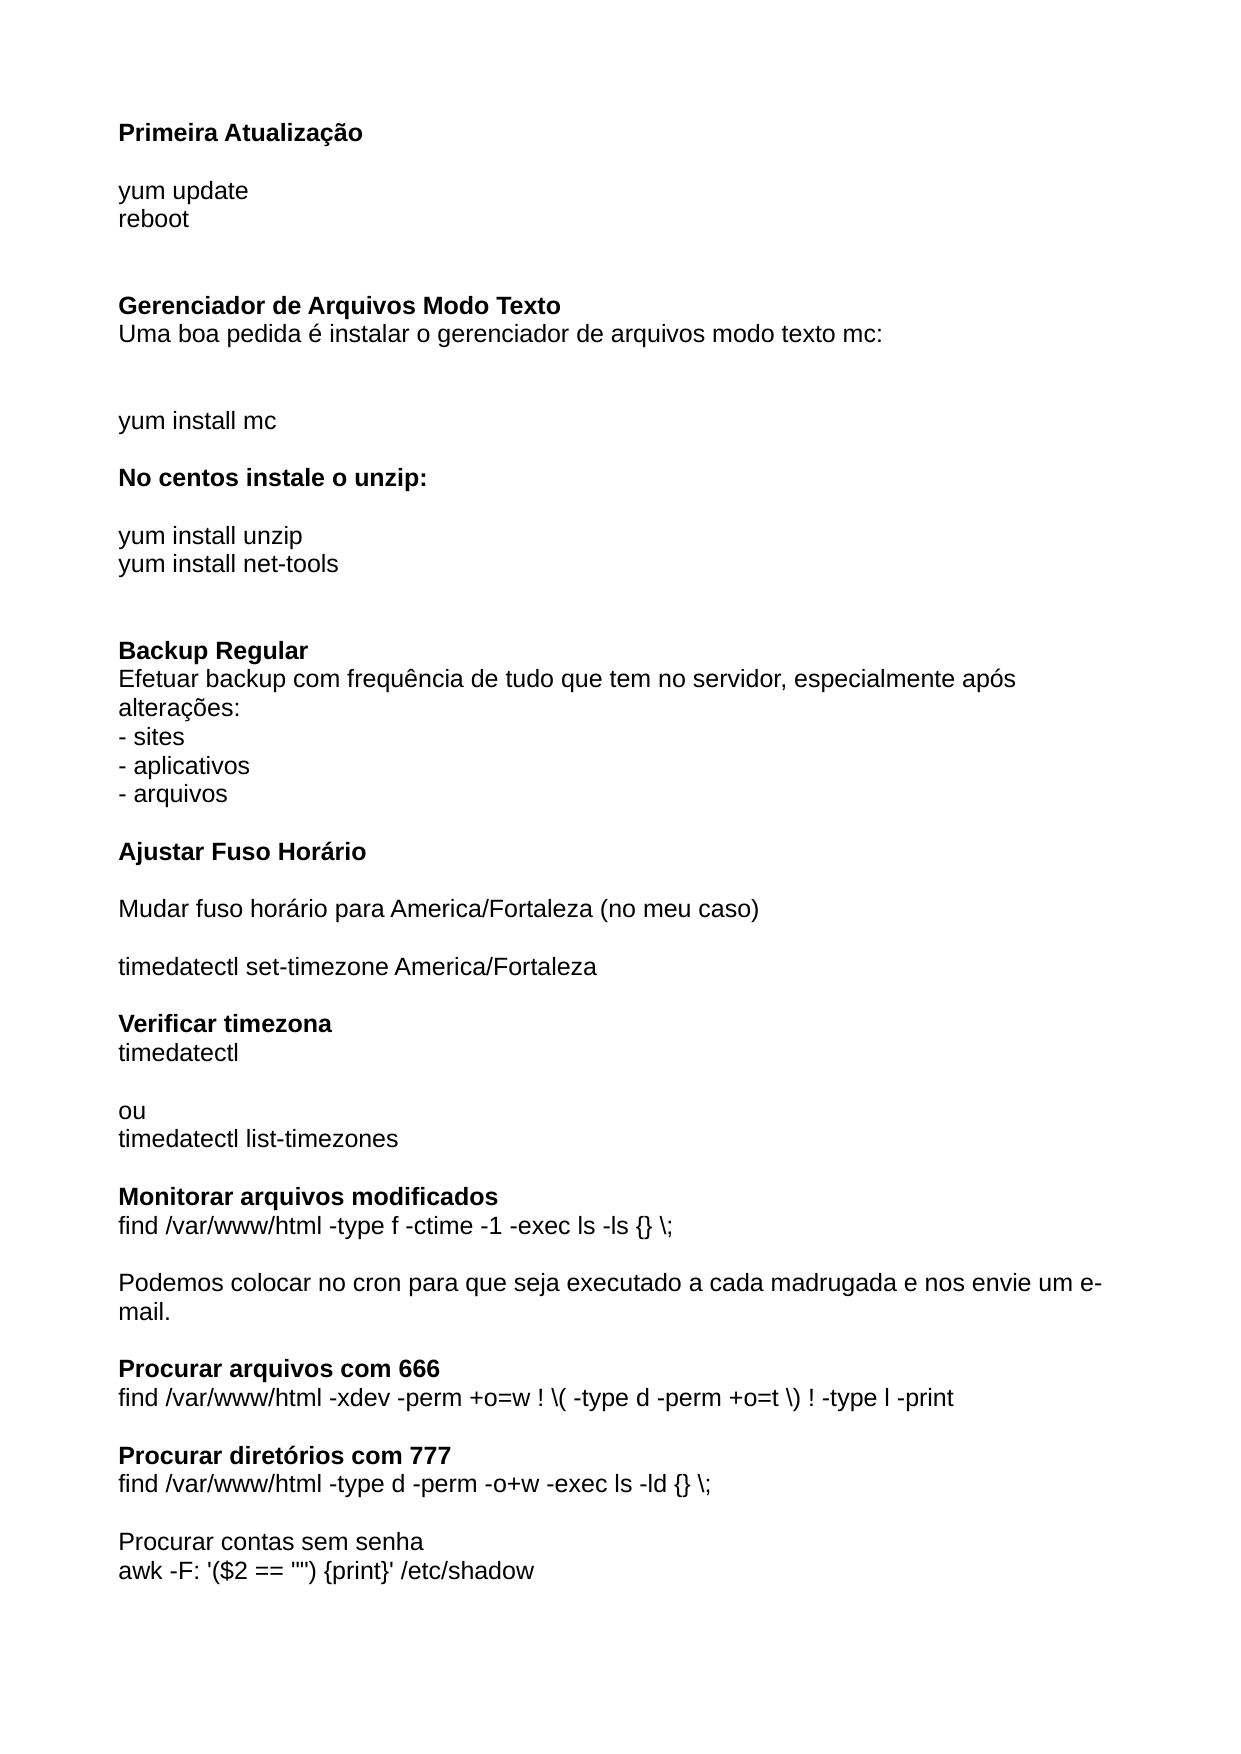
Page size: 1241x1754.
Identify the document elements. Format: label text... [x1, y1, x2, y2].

text - aplicativos [118, 751, 1122, 779]
text Uma boa pedida é instalar o gerenciador de arquivos modo texto mc: [118, 319, 1122, 348]
text find /var/www/html -type f -ctime -1 -exec ls -ls {} \; [118, 1211, 1122, 1239]
text Verificar timezona [118, 1009, 1122, 1038]
text reboot [118, 204, 1122, 233]
text find /var/www/html -type d -perm -o+w -exec ls -ld {} \; [118, 1469, 1122, 1498]
text Backup Regular [118, 636, 1122, 664]
text timedatectl set-timezone America/Fortaleza [118, 952, 1122, 981]
text Monitorar arquivos modificados [118, 1182, 1122, 1211]
text find /var/www/html -xdev -perm +o=w ! \( -type d -perm +o=t \) ! -type l -print [118, 1383, 1122, 1412]
text Procurar diretórios com 777 [118, 1441, 1122, 1469]
text timedatectl list-timezones [118, 1124, 1122, 1153]
text yum update [118, 176, 1122, 204]
text Procurar contas sem senha [118, 1527, 1122, 1556]
text yum install net-tools [118, 549, 1122, 578]
text yum install unzip [118, 521, 1122, 549]
text Efetuar backup com frequência de tudo que tem no servidor, especialmente após alterações: [118, 664, 1122, 722]
text - arquivos [118, 779, 1122, 808]
text awk -F: '($2 == "") {print}' /etc/shadow [118, 1556, 1122, 1584]
text - sites [118, 722, 1122, 751]
text Mudar fuso horário para America/Fortaleza (no meu caso) [118, 894, 1122, 923]
text ou [118, 1096, 1122, 1124]
text yum install mc [118, 406, 1122, 434]
text timedatectl [118, 1038, 1122, 1067]
text Primeira Atualização [118, 118, 1122, 147]
text Gerenciador de Arquivos Modo Texto [118, 291, 1122, 319]
text Podemos colocar no cron para que seja executado a cada madrugada e nos envie um e-mail. [118, 1268, 1122, 1326]
text No centos instale o unzip: [118, 463, 1122, 492]
text Procurar arquivos com 666 [118, 1354, 1122, 1383]
text Ajustar Fuso Horário [118, 837, 1122, 866]
